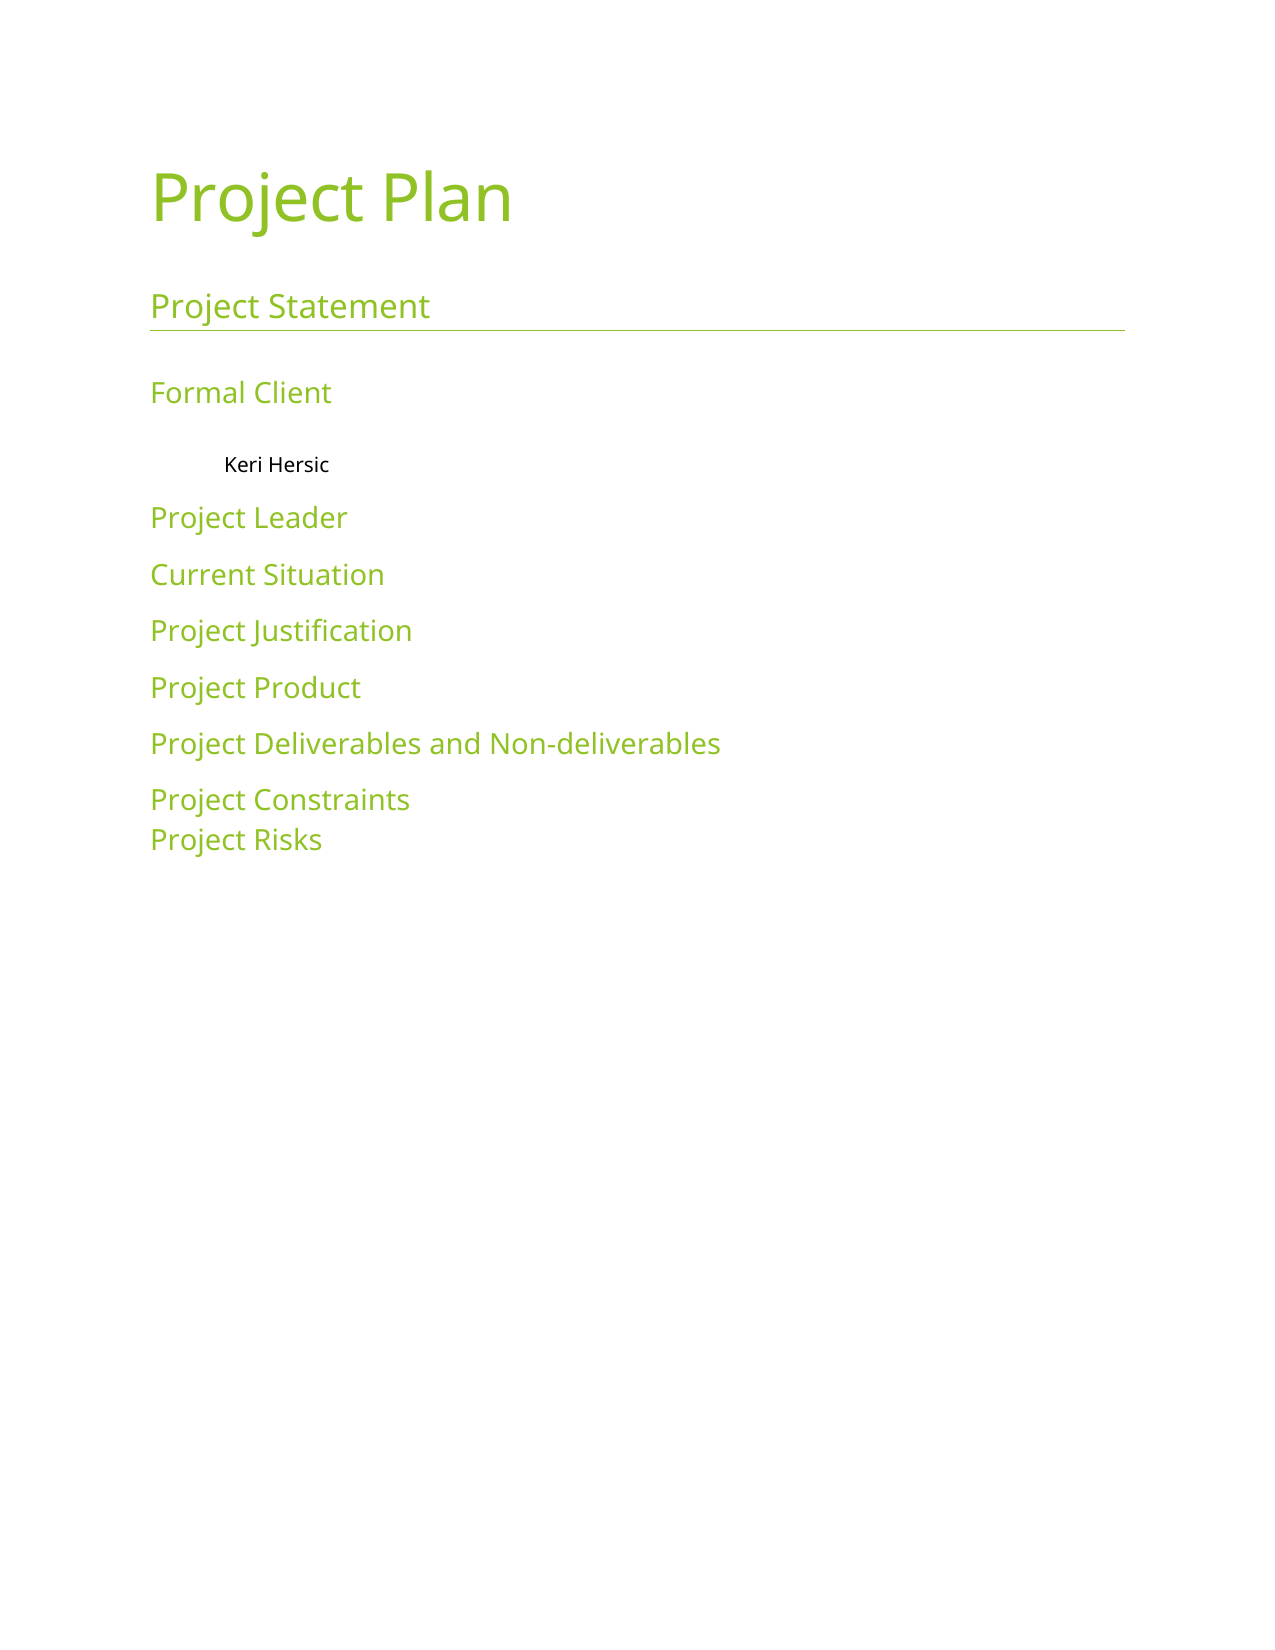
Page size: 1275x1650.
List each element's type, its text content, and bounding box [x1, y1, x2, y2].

subtitle Project Product [150, 667, 1125, 707]
subtitle Project Deliverables and Non-deliverables [150, 723, 1125, 763]
subtitle Project Leader [150, 498, 1125, 537]
subtitle Project Constraints [150, 779, 1125, 819]
subtitle Project Risks [150, 819, 1125, 859]
subtitle Current Situation [150, 554, 1125, 594]
title Project Plan [150, 150, 1125, 241]
subtitle Formal Client [150, 373, 1125, 412]
text Keri Hersic [150, 450, 1125, 478]
subtitle Project Statement [150, 282, 1125, 330]
subtitle Project Justification [150, 611, 1125, 650]
